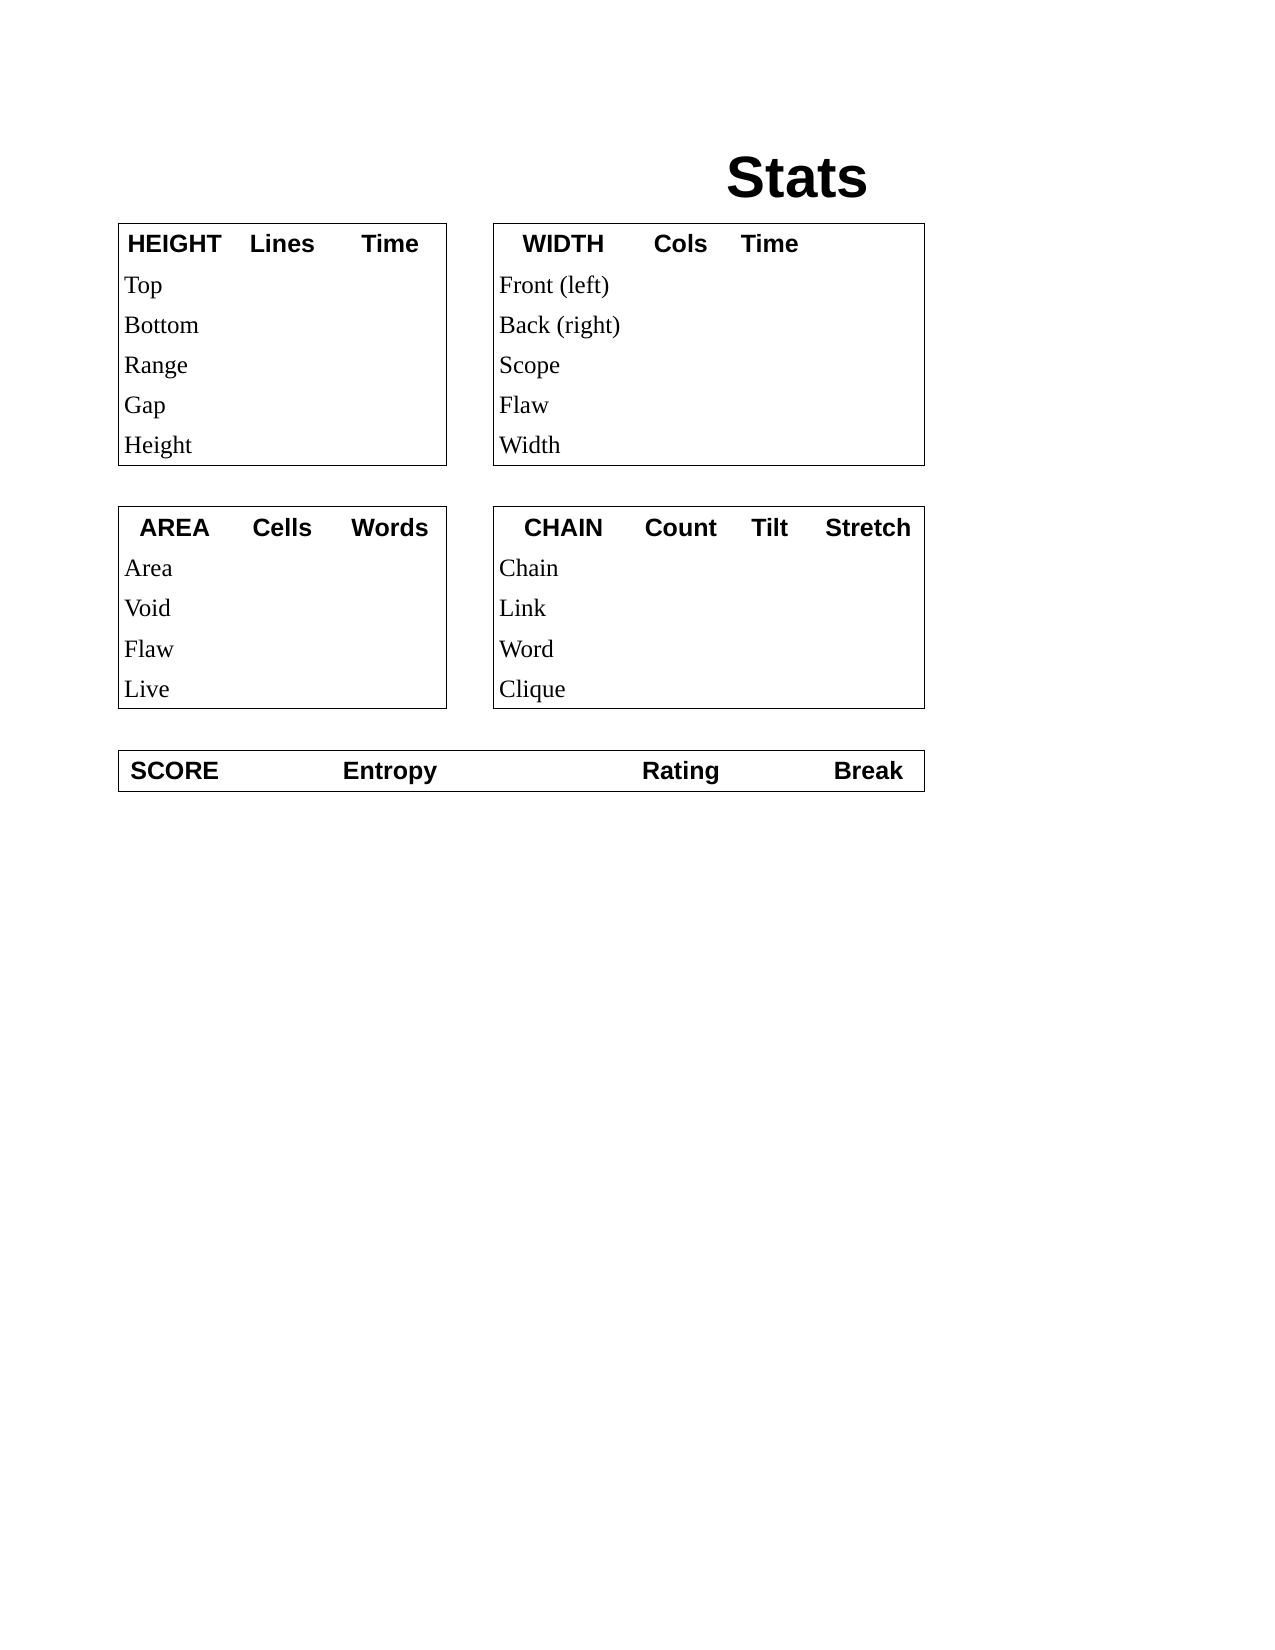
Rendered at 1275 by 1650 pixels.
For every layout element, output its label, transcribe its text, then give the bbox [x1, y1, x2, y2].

table_cell [634, 709, 727, 749]
table_cell [634, 304, 727, 344]
title Stats [118, 143, 1157, 210]
table_cell Words [334, 507, 446, 547]
table_cell [634, 264, 727, 304]
table_cell [334, 548, 446, 588]
table_cell [812, 385, 924, 425]
table_cell [446, 751, 493, 791]
table_cell [231, 709, 333, 749]
table_header HEIGHT [119, 224, 231, 264]
table_header Time [334, 224, 446, 264]
table_header Lines [231, 224, 333, 264]
table_cell [334, 668, 446, 708]
table_cell [728, 751, 812, 791]
table_cell Stretch [812, 507, 924, 547]
table_cell [812, 425, 924, 465]
table_cell [728, 385, 812, 425]
table_cell Cells [231, 507, 333, 547]
table_cell [634, 425, 727, 465]
table_cell [728, 709, 812, 749]
table_cell [231, 264, 333, 304]
table_cell [447, 506, 493, 547]
table_cell [334, 304, 446, 344]
table_cell [812, 548, 924, 588]
table_cell [446, 708, 493, 749]
table_cell [634, 588, 727, 628]
table_cell [634, 344, 727, 384]
table_cell [634, 628, 727, 668]
table_cell [231, 304, 333, 344]
table_cell Link [494, 588, 634, 628]
table_cell [231, 751, 333, 791]
table_cell [812, 466, 924, 506]
table_header [447, 223, 493, 264]
table_cell [728, 344, 812, 384]
table_cell [812, 264, 924, 304]
table_cell [447, 628, 493, 668]
table_cell Front (left) [494, 264, 634, 304]
table_cell [812, 668, 924, 708]
table_cell [446, 465, 493, 506]
table_cell [728, 264, 812, 304]
table_cell [447, 385, 493, 425]
table_cell Bottom [119, 304, 231, 344]
table_cell [334, 425, 446, 465]
table_cell [447, 668, 493, 708]
table_cell [334, 628, 446, 668]
table_cell Tilt [728, 507, 812, 547]
table_cell AREA [119, 507, 231, 547]
table_cell [634, 385, 727, 425]
table_cell Clique [494, 668, 634, 708]
table_cell [728, 668, 812, 708]
table_cell [728, 425, 812, 465]
table_header Time [728, 224, 812, 264]
table_cell [812, 588, 924, 628]
table_cell [334, 264, 446, 304]
table_cell [493, 751, 634, 791]
table_cell [231, 548, 333, 588]
table_header WIDTH [494, 224, 634, 264]
table_cell Height [119, 425, 231, 465]
table_cell Area [119, 548, 231, 588]
table_cell Live [119, 668, 231, 708]
table_cell [231, 628, 333, 668]
table_cell [493, 709, 634, 749]
table_cell [634, 548, 727, 588]
table_cell [334, 466, 446, 506]
table_cell [493, 466, 634, 506]
table_cell [231, 344, 333, 384]
table_cell [447, 425, 493, 465]
table_cell [231, 466, 333, 506]
table_cell Void [119, 588, 231, 628]
table_cell [334, 344, 446, 384]
table_cell Range [119, 344, 231, 384]
table_cell [728, 588, 812, 628]
table_cell Gap [119, 385, 231, 425]
table_cell [447, 264, 493, 304]
table_cell [231, 588, 333, 628]
table_cell [447, 588, 493, 628]
table_cell [231, 385, 333, 425]
table_cell [728, 466, 812, 506]
table_cell [334, 709, 446, 749]
table_header [812, 224, 924, 264]
table_cell [812, 628, 924, 668]
table_cell Scope [494, 344, 634, 384]
table_cell SCORE [119, 751, 231, 791]
table_cell Break [812, 751, 924, 791]
table_cell Word [494, 628, 634, 668]
table_cell Flaw [119, 628, 231, 668]
table_cell [728, 548, 812, 588]
table_cell [812, 344, 924, 384]
table_cell [728, 628, 812, 668]
table_cell Rating [634, 751, 727, 791]
table_cell Entropy [334, 751, 446, 791]
table_cell Top [119, 264, 231, 304]
table_cell Width [494, 425, 634, 465]
table_cell Chain [494, 548, 634, 588]
table_cell [231, 425, 333, 465]
table_header Cols [634, 224, 727, 264]
table_cell [447, 548, 493, 588]
table_cell CHAIN [494, 507, 634, 547]
table_cell Flaw [494, 385, 634, 425]
table_cell [334, 588, 446, 628]
table_cell Count [634, 507, 727, 547]
table_cell [447, 344, 493, 384]
table_cell [118, 466, 231, 506]
table_cell [812, 304, 924, 344]
table_cell [812, 709, 924, 749]
table_cell [728, 304, 812, 344]
table_cell [634, 668, 727, 708]
table_cell [231, 668, 333, 708]
table_cell [334, 385, 446, 425]
table_cell [447, 304, 493, 344]
table_cell [634, 466, 727, 506]
table_cell [118, 709, 231, 749]
table_cell Back (right) [494, 304, 634, 344]
